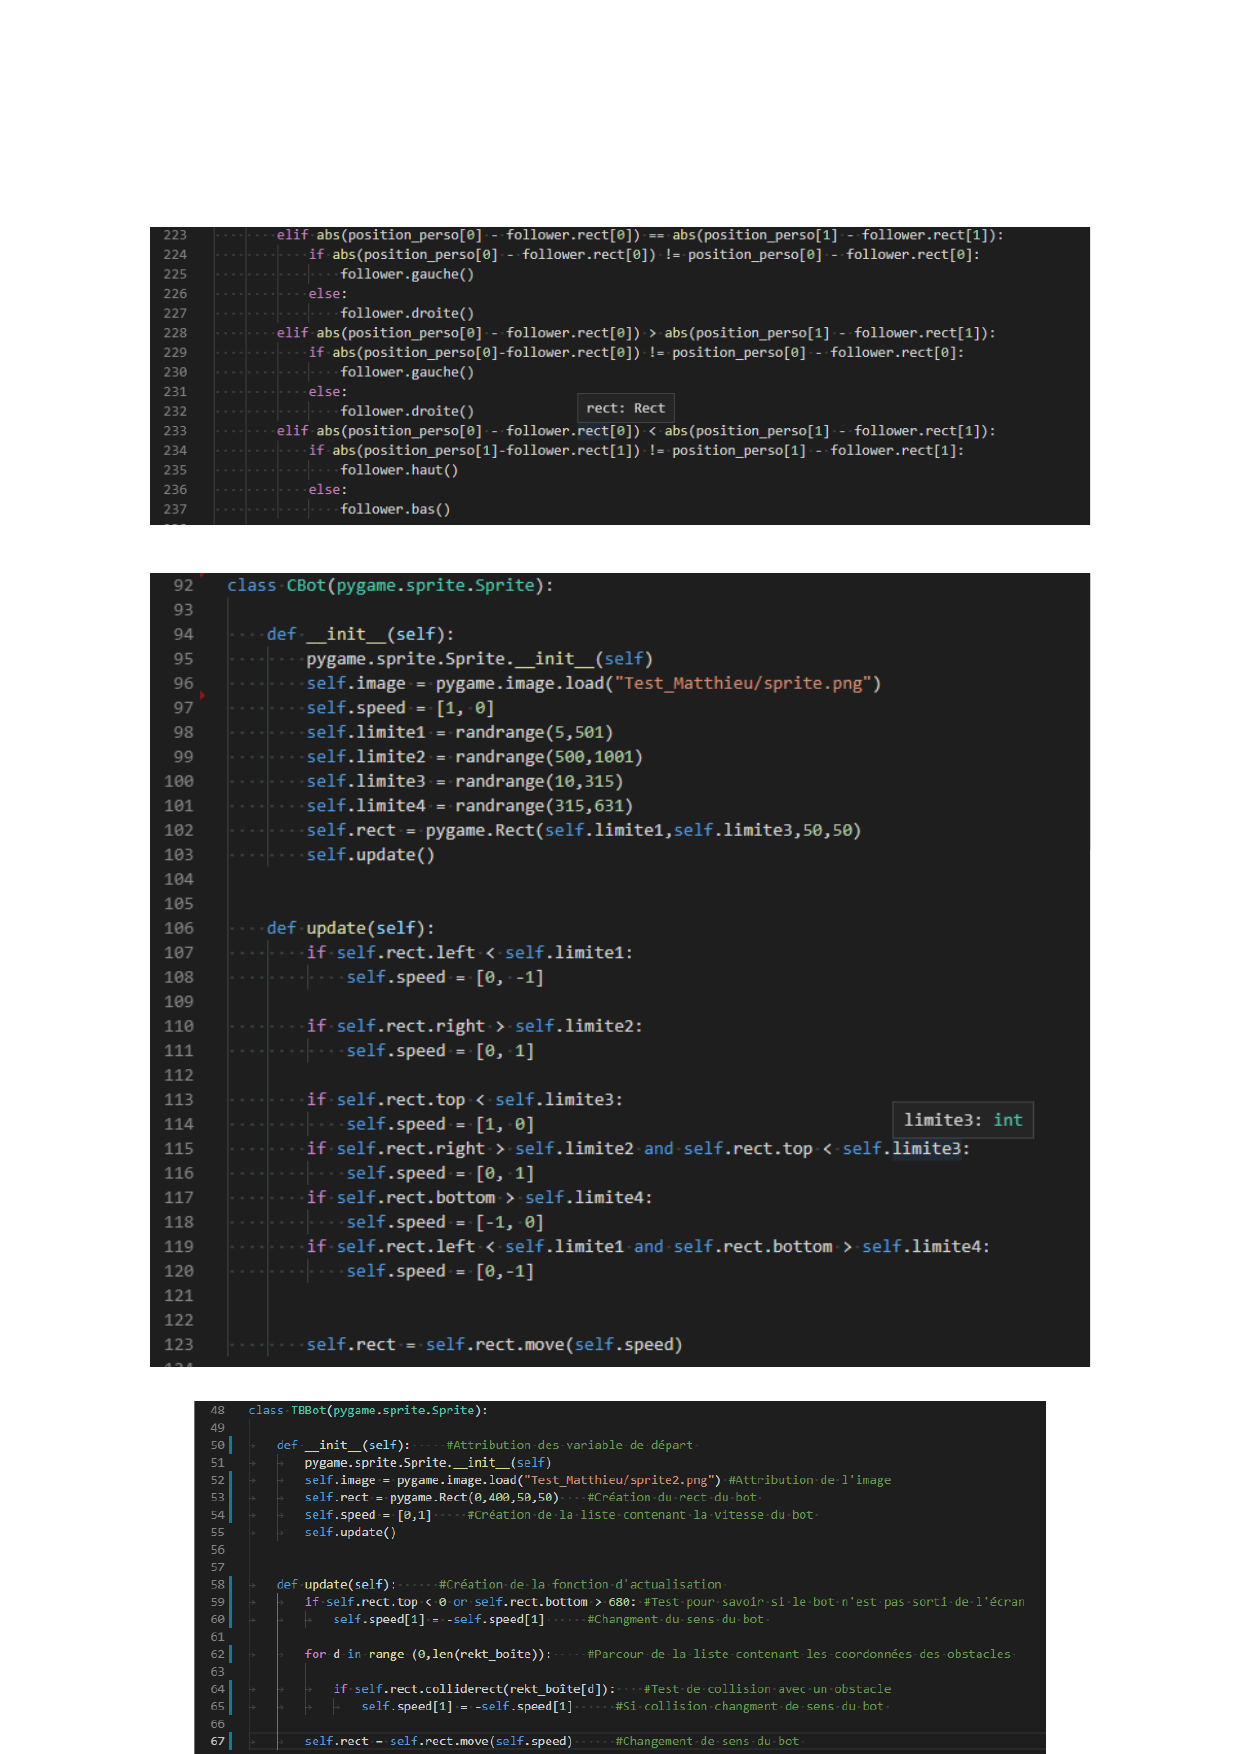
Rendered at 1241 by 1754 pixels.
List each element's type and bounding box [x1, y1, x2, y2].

picture [194, 1401, 1046, 1754]
picture [150, 573, 1091, 1367]
picture [150, 227, 1091, 525]
